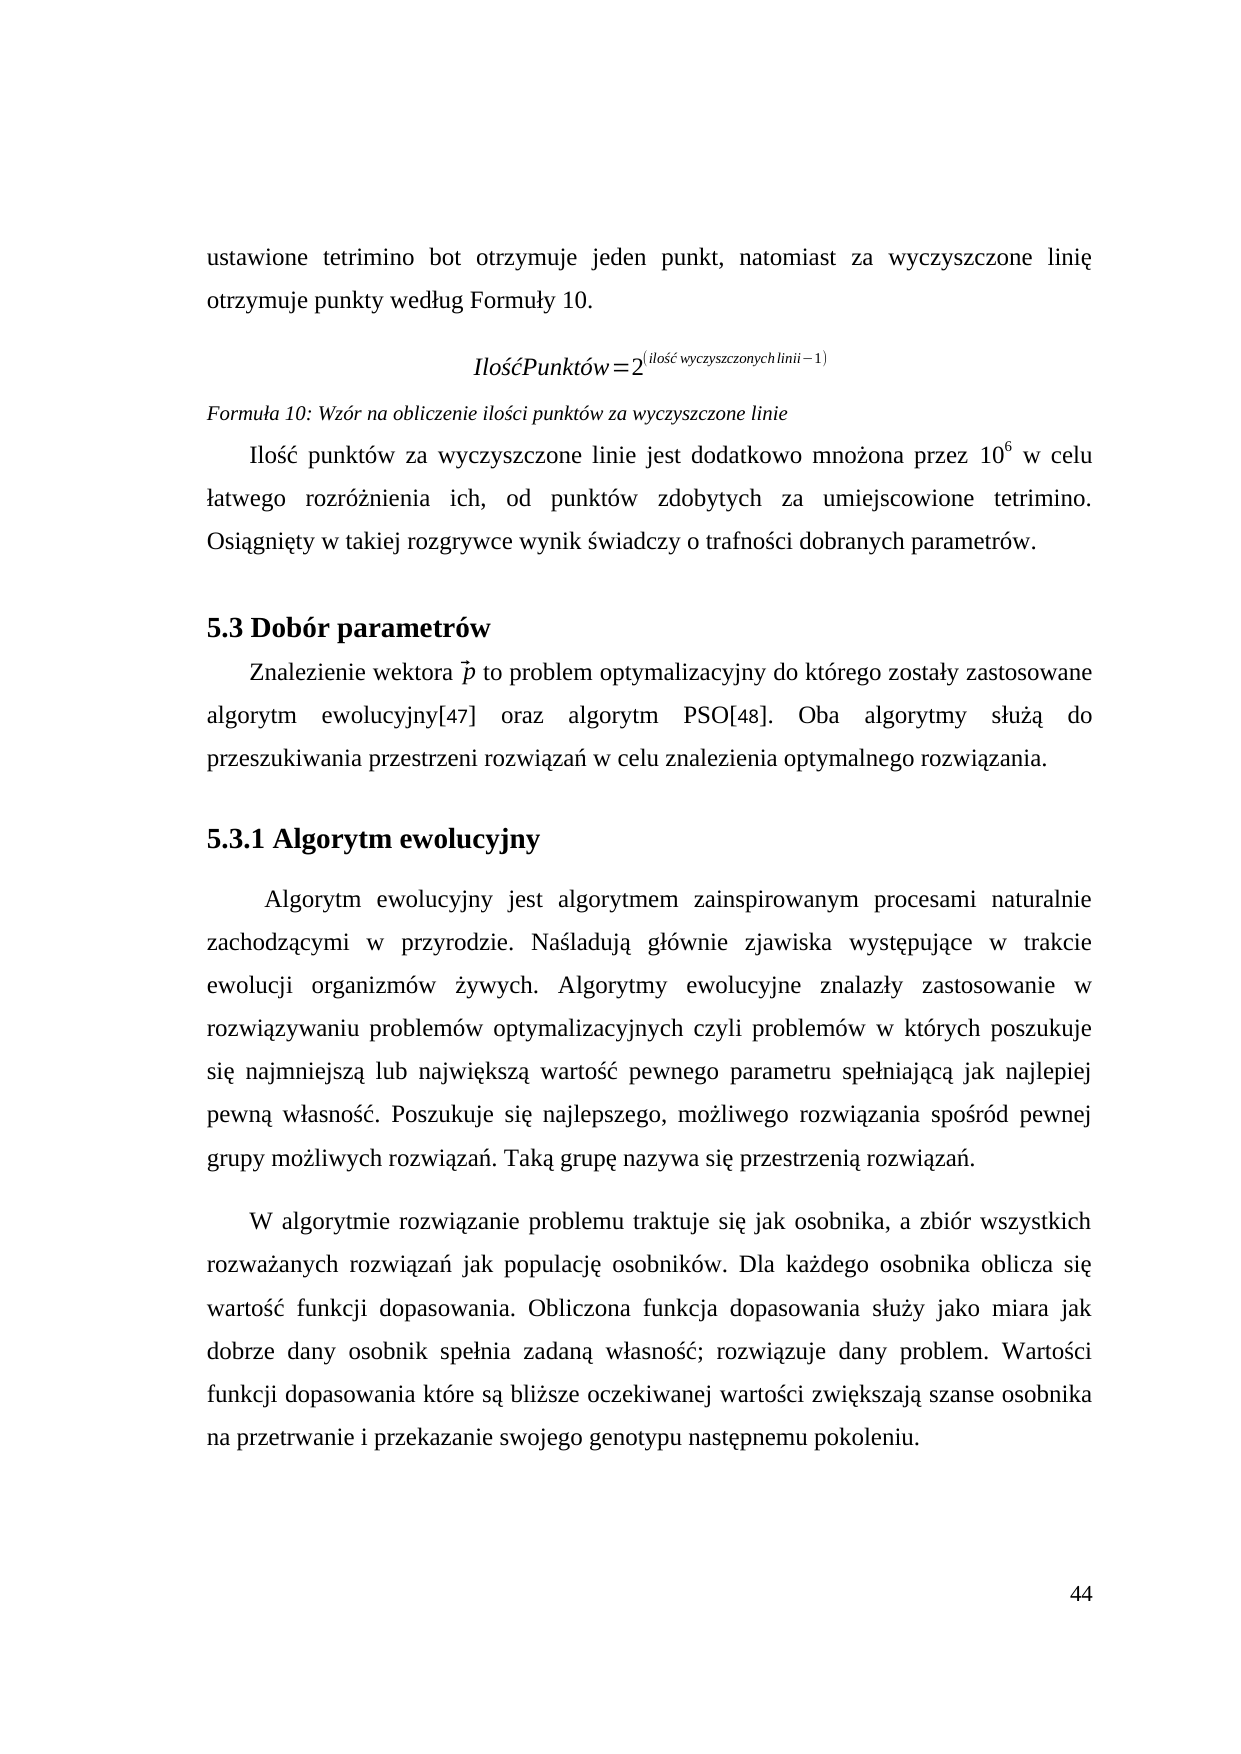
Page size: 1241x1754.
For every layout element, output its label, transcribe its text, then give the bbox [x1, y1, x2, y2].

text Algorytm ewolucyjny jest algorytmem zainspirowanym procesami naturalnie zachodzącymi w przyrodzie. Naśladują głównie zjawiska występujące w trakcie ewolucji organizmów żywych. Algorytmy ewolucyjne znalazły zastosowanie w rozwiązywaniu problemów optymalizacyjnych czyli problemów w których poszukuje się najmniejszą lub największą wartość pewnego parametru spełniającą jak najlepiej pewną własność. Poszukuje się najlepszego, możliwego rozwiązania spośród pewnej grupy możliwych rozwiązań. Taką grupę nazywa się przestrzenią rozwiązań. [207, 884, 1093, 1171]
text Ilość punktów za wyczyszczone linie jest dodatkowo mnożona przez w celu łatwego rozróżnienia ich, od punktów zdobytych za umiejscowione tetrimino. Osiągnięty w takiej rozgrywce wynik świadczy o trafności dobranych parametrów. [207, 437, 1093, 555]
text Znalezienie wektora to problem optymalizacyjny do którego zostały zastosowane algorytm ewolucyjny[] oraz algorytm PSO[]. Oba algorytmy służą do przeszukiwania przestrzeni rozwiązań w celu znalezienia optymalnego rozwiązania. [207, 657, 1093, 772]
subtitle 5.3.1 Algorytm ewolucyjny [207, 821, 1093, 855]
text Formuła 10: Wzór na obliczenie ilości punktów za wyczyszczone linie [207, 401, 1093, 425]
subtitle 5.3 Dobór parametrów [207, 611, 1093, 644]
text W algorytmie rozwiązanie problemu traktuje się jak osobnika, a zbiór wszystkich rozważanych rozwiązań jak populację osobników. Dla każdego osobnika oblicza się wartość funkcji dopasowania. Obliczona funkcja dopasowania służy jako miara jak dobrze dany osobnik spełnia zadaną własność; rozwiązuje dany problem. Wartości funkcji dopasowania które są bliższe oczekiwanej wartości zwiększają szanse osobnika na przetrwanie i przekazanie swojego genotypu następnemu pokoleniu. [207, 1206, 1093, 1451]
text ustawione tetrimino bot otrzymuje jeden punkt, natomiast za wyczyszczone linię otrzymuje punkty według Formuły 10. [207, 242, 1093, 314]
